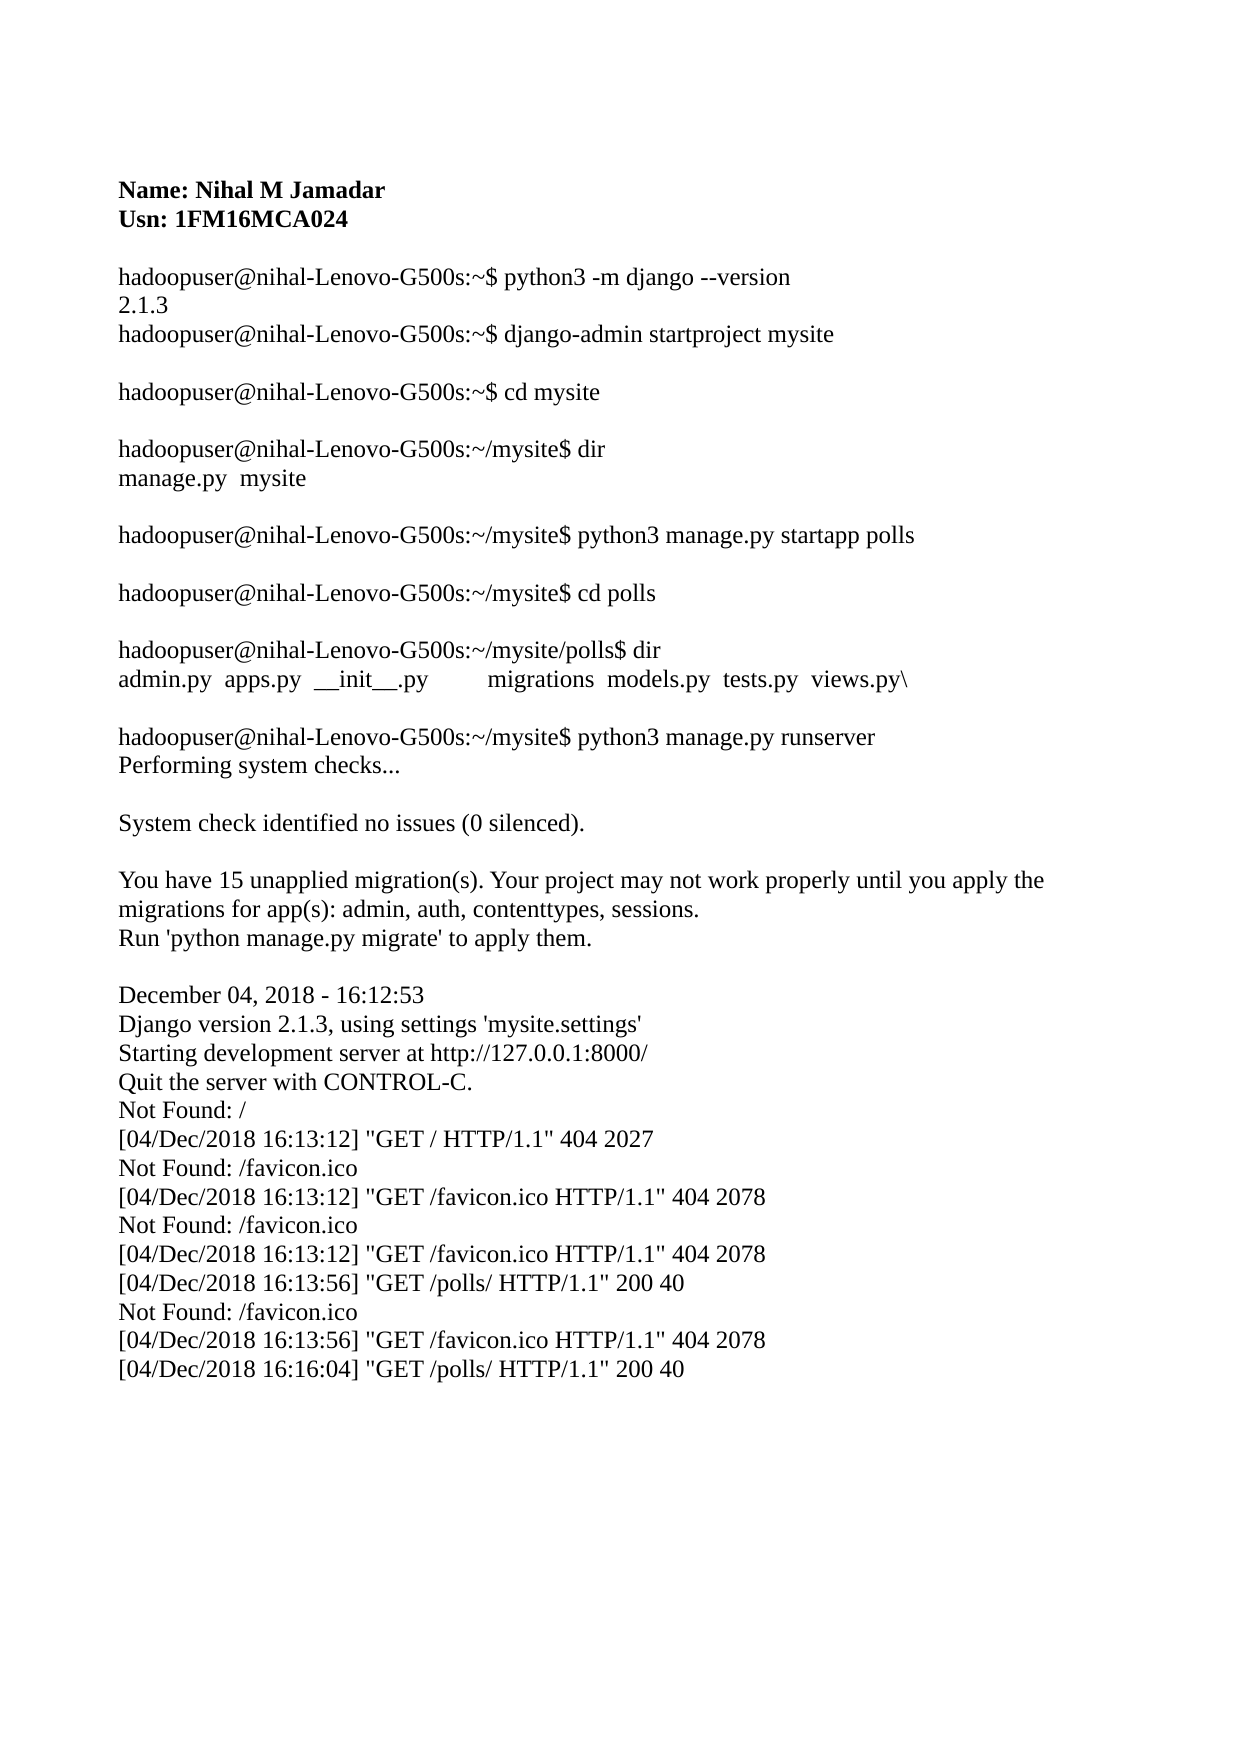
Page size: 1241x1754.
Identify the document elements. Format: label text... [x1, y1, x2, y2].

text Starting development server at http://127.0.0.1:8000/ [118, 1038, 1122, 1067]
text Quit the server with CONTROL-C. [118, 1067, 1122, 1096]
text Not Found: /favicon.ico [118, 1211, 1122, 1239]
text Not Found: / [118, 1096, 1122, 1124]
text Performing system checks... [118, 751, 1122, 779]
text [04/Dec/2018 16:16:04] "GET /polls/ HTTP/1.1" 200 40 [118, 1354, 1122, 1383]
text Name: Nihal M Jamadar [118, 176, 1122, 204]
text Not Found: /favicon.ico [118, 1297, 1122, 1326]
text [04/Dec/2018 16:13:56] "GET /polls/ HTTP/1.1" 200 40 [118, 1268, 1122, 1297]
text [04/Dec/2018 16:13:12] "GET /favicon.ico HTTP/1.1" 404 2078 [118, 1182, 1122, 1211]
text 2.1.3 [118, 291, 1122, 319]
text Usn: 1FM16MCA024 [118, 204, 1122, 233]
text hadoopuser@nihal-Lenovo-G500s:~$ cd mysite [118, 377, 1122, 406]
text hadoopuser@nihal-Lenovo-G500s:~/mysite$ cd polls [118, 578, 1122, 607]
text Run 'python manage.py migrate' to apply them. [118, 923, 1122, 952]
text hadoopuser@nihal-Lenovo-G500s:~$ django-admin startproject mysite [118, 319, 1122, 348]
text manage.py mysite [118, 463, 1122, 492]
text System check identified no issues (0 silenced). [118, 808, 1122, 837]
text hadoopuser@nihal-Lenovo-G500s:~/mysite$ dir [118, 434, 1122, 463]
text [04/Dec/2018 16:13:56] "GET /favicon.ico HTTP/1.1" 404 2078 [118, 1326, 1122, 1354]
text admin.py apps.py __init__.py migrations models.py tests.py views.py\ [118, 664, 1122, 693]
text Django version 2.1.3, using settings 'mysite.settings' [118, 1009, 1122, 1038]
text Not Found: /favicon.ico [118, 1153, 1122, 1182]
text hadoopuser@nihal-Lenovo-G500s:~/mysite$ python3 manage.py startapp polls [118, 521, 1122, 549]
text December 04, 2018 - 16:12:53 [118, 981, 1122, 1009]
text [04/Dec/2018 16:13:12] "GET / HTTP/1.1" 404 2027 [118, 1124, 1122, 1153]
text hadoopuser@nihal-Lenovo-G500s:~/mysite$ python3 manage.py runserver [118, 722, 1122, 751]
text hadoopuser@nihal-Lenovo-G500s:~/mysite/polls$ dir [118, 636, 1122, 664]
text You have 15 unapplied migration(s). Your project may not work properly until you apply the migrations for app(s): admin, auth, contenttypes, sessions. [118, 866, 1122, 923]
text [04/Dec/2018 16:13:12] "GET /favicon.ico HTTP/1.1" 404 2078 [118, 1239, 1122, 1268]
text hadoopuser@nihal-Lenovo-G500s:~$ python3 -m django --version [118, 262, 1122, 291]
